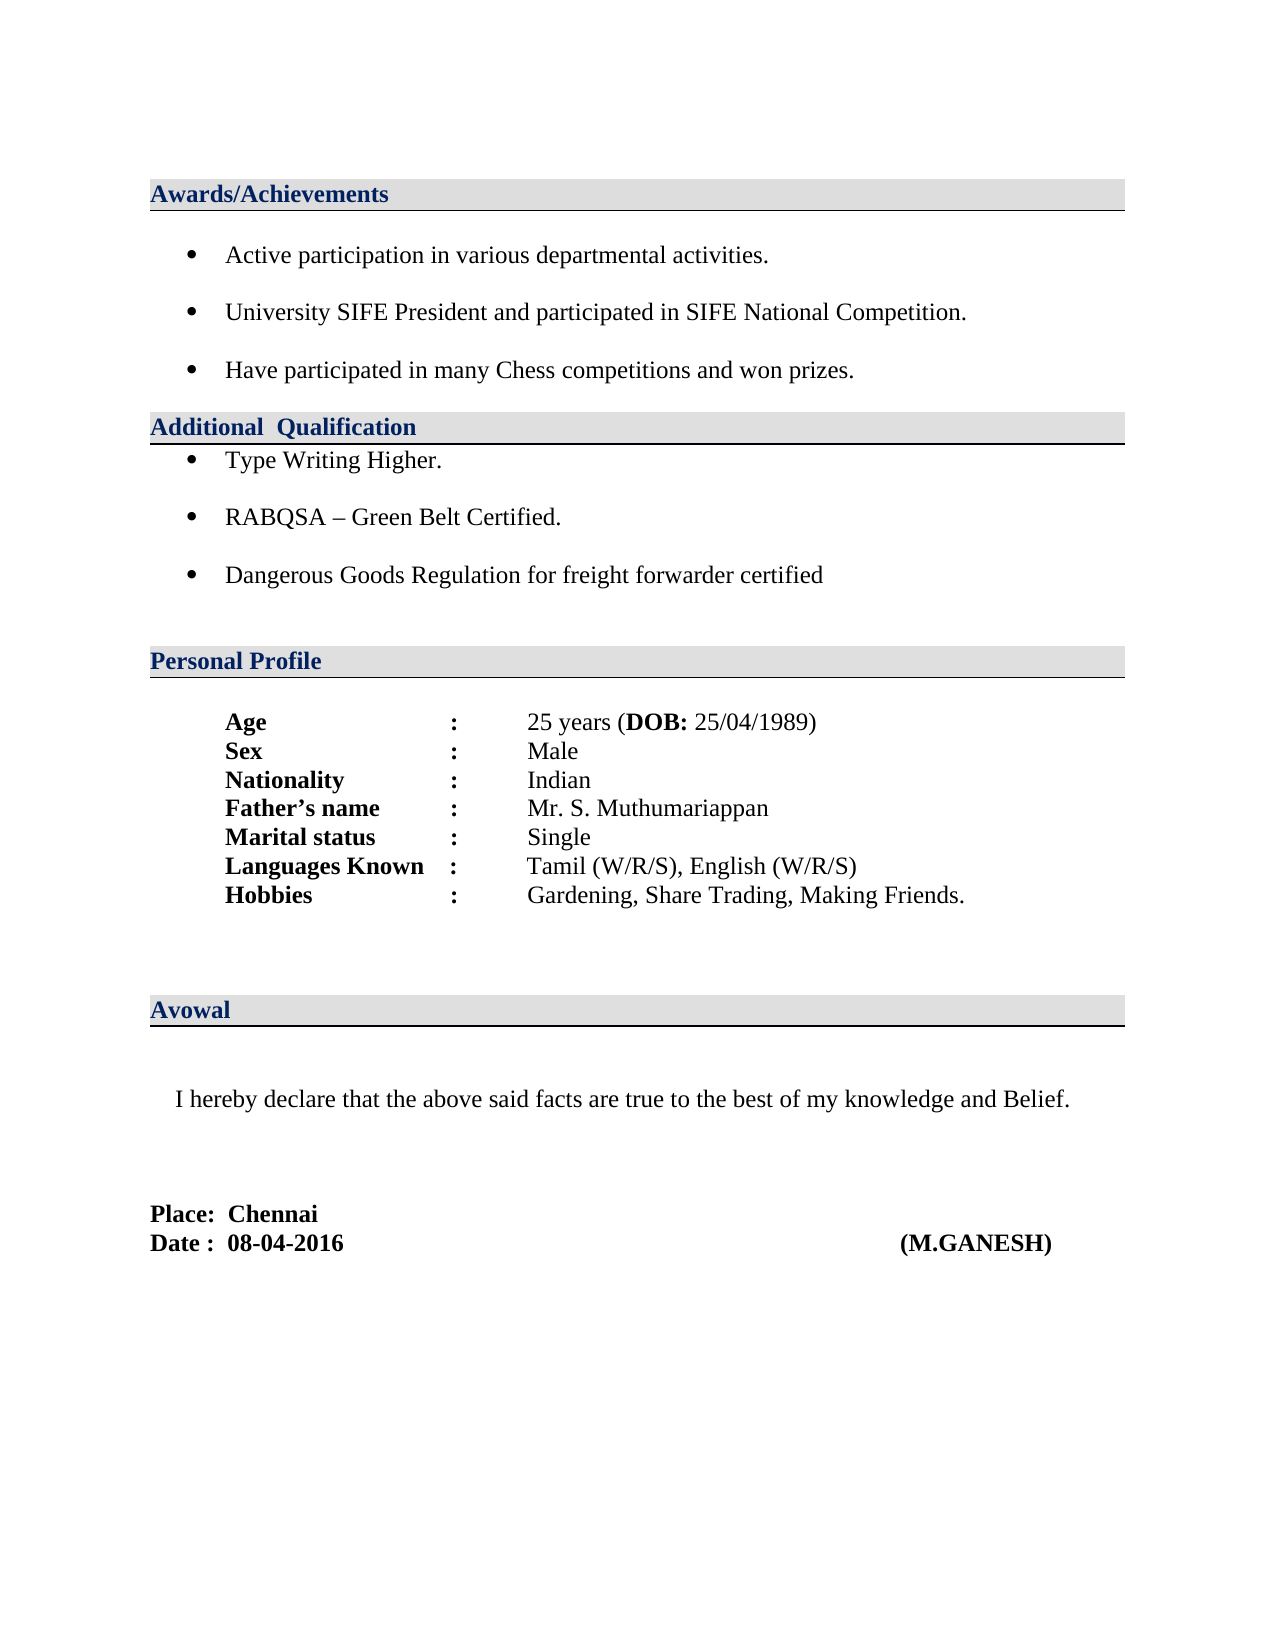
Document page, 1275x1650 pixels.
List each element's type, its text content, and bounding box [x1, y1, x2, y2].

text Awards/Achievements [150, 179, 1125, 210]
list Active participation in various departmental activities. [187, 240, 1125, 269]
text Hobbies : Gardening, Share Trading, Making Friends. [150, 880, 1125, 908]
text Languages Known : Tamil (W/R/S), English (W/R/S) [150, 851, 1125, 880]
text Personal Profile [150, 646, 1125, 677]
text Place: Chennai [150, 1199, 1125, 1228]
list Dangerous Goods Regulation for freight forwarder certified [187, 560, 1125, 588]
list Type Writing Higher. [187, 445, 1125, 473]
list Have participated in many Chess competitions and won prizes. [187, 355, 1125, 384]
text Avowal [150, 995, 1125, 1025]
text Date : 08-04-2016 (M.GANESH) [150, 1228, 1125, 1257]
text I hereby declare that the above said facts are true to the best of my knowledge and Belief. [150, 1084, 1125, 1113]
text Sex : Male [150, 736, 1125, 765]
text Father’s name : Mr. S. Muthumariappan [150, 793, 1125, 822]
text Age : 25 years (DOB: 25/04/1989) [150, 707, 1125, 736]
text Additional Qualification [150, 412, 1125, 443]
text Nationality : Indian [150, 765, 1125, 793]
list RABQSA – Green Belt Certified. [187, 502, 1125, 531]
text Marital status : Single [150, 822, 1125, 851]
list University SIFE President and participated in SIFE National Competition. [187, 297, 1125, 326]
